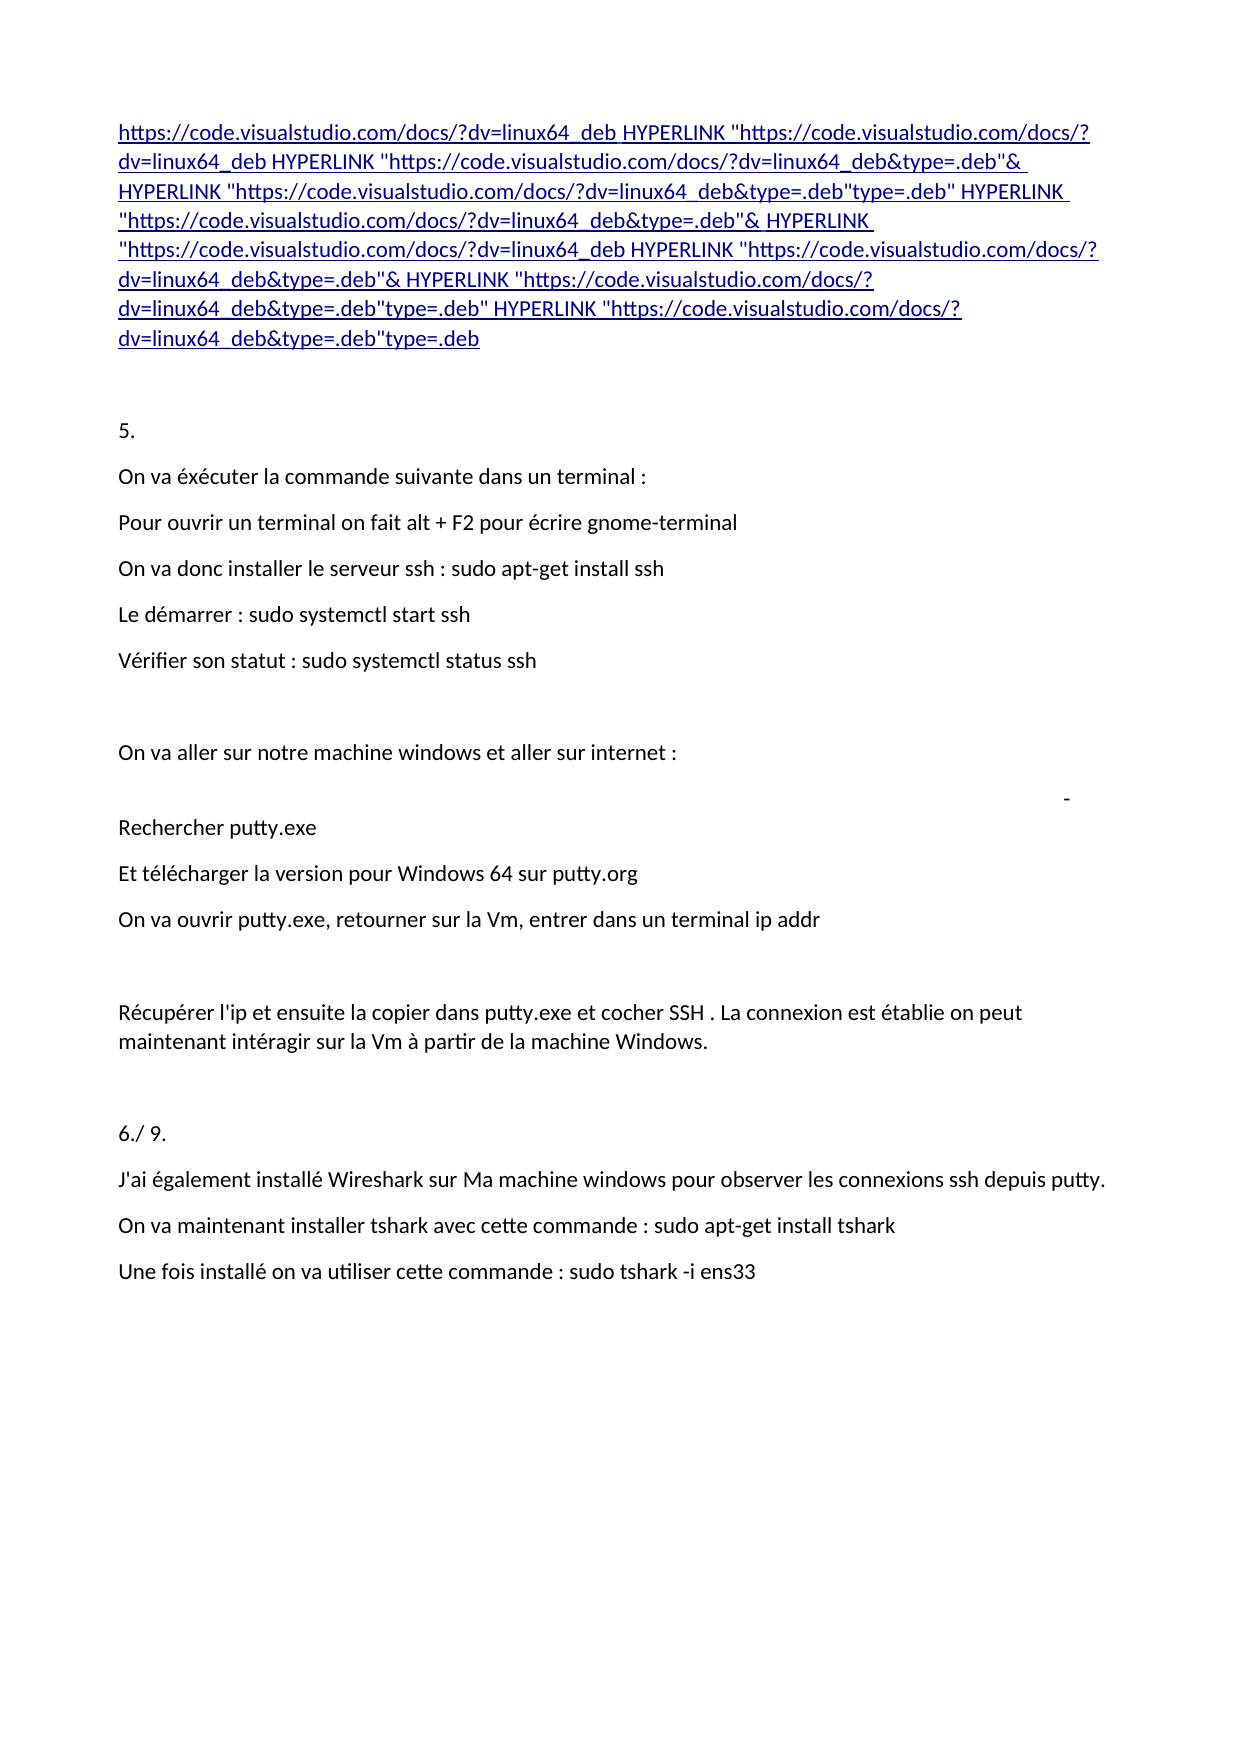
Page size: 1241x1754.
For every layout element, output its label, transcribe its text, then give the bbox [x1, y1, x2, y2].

text On va éxécuter la commande suivante dans un terminal : [118, 462, 1122, 490]
text Une fois installé on va utiliser cette commande : sudo tshark -i ens33 [118, 1257, 1122, 1285]
text Récupérer l'ip et ensuite la copier dans putty.exe et cocher SSH . La connexion est établie on peut maintenant intéragir sur la Vm à partir de la machine Windows. [118, 998, 1122, 1055]
text On va aller sur notre machine windows et aller sur internet : [118, 738, 1122, 766]
text Le démarrer : sudo systemctl start ssh [118, 600, 1122, 628]
text On va maintenant installer tshark avec cette commande : sudo apt-get install tshark [118, 1211, 1122, 1239]
text 6./ 9. [118, 1119, 1122, 1147]
text J'ai également installé Wireshark sur Ma machine windows pour observer les connexions ssh depuis putty. [118, 1165, 1122, 1193]
text On va donc installer le serveur ssh : sudo apt-get install ssh [118, 554, 1122, 582]
text Vérifier son statut : sudo systemctl status ssh [118, 646, 1122, 674]
text -Rechercher putty.exe [118, 784, 1122, 842]
text Pour ouvrir un terminal on fait alt + F2 pour écrire gnome-terminal [118, 508, 1122, 536]
text On va ouvrir putty.exe, retourner sur la Vm, entrer dans un terminal ip addr [118, 906, 1122, 934]
text https://code.visualstudio.com/docs/?dv=linux64_deb HYPERLINK "https://code.visualstudio.com/docs/?dv=linux64_deb HYPERLINK "https://code.visualstudio.com/docs/?dv=linux64_deb&type=.deb"& HYPERLINK "https://code.visualstudio.com/docs/?dv=linux64_deb&type=.deb"type=.deb" HYPERLINK "https://code.visualstudio.com/docs/?dv=linux64_deb&type=.deb"& HYPERLINK "https://code.visualstudio.com/docs/?dv=linux64_deb HYPERLINK "https://code.visualstudio.com/docs/?dv=linux64_deb&type=.deb"& HYPERLINK "https://code.visualstudio.com/docs/?dv=linux64_deb&type=.deb"type=.deb" HYPERLINK "https://code.visualstudio.com/docs/?dv=linux64_deb&type=.deb"type=.deb [118, 118, 1122, 352]
text 5. [118, 416, 1122, 444]
text Et télécharger la version pour Windows 64 sur putty.org [118, 859, 1122, 888]
